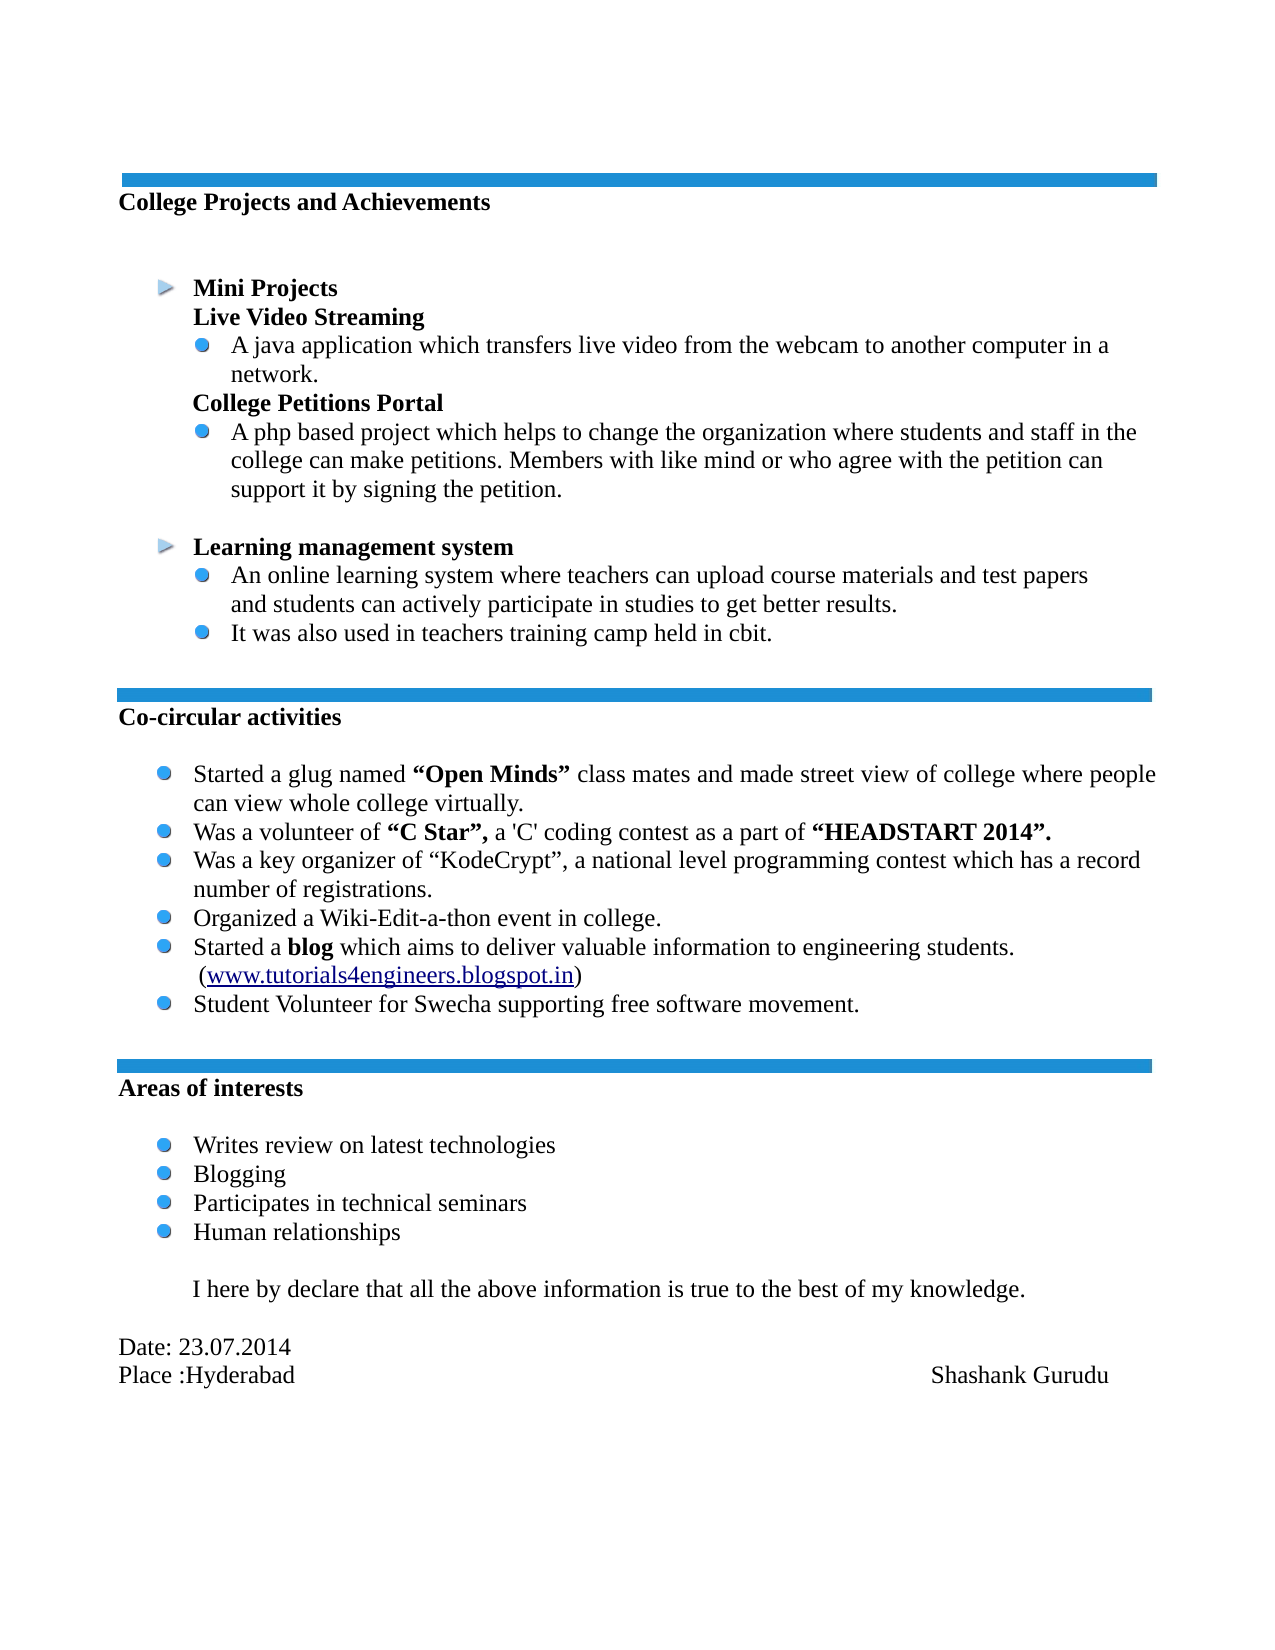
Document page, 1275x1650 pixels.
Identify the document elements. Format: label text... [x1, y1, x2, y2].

list Mini Projects [156, 273, 1157, 302]
list Writes review on latest technologies [156, 1130, 1157, 1159]
picture [156, 536, 177, 556]
list A java application which transfers live video from the webcam to another computer in a [193, 331, 1157, 359]
picture [156, 852, 172, 868]
list Human relationships [156, 1217, 1157, 1245]
picture [194, 567, 210, 583]
picture [156, 1194, 172, 1210]
picture [156, 995, 172, 1011]
list An online learning system where teachers can upload course materials and test papers [193, 561, 1157, 589]
text (www.tutorials4engineers.blogspot.in) [118, 960, 1157, 989]
picture [117, 1059, 1156, 1073]
text Place :Hyderabad Shashank Gurudu [118, 1360, 1157, 1389]
text College Petitions Portal [118, 388, 1157, 417]
picture [156, 765, 172, 781]
list Was a volunteer of “C Star”, a 'C' coding contest as a part of “HEADSTART 2014”. [156, 817, 1157, 845]
picture [156, 938, 172, 954]
list Student Volunteer for Swecha supporting free software movement. [156, 989, 1157, 1018]
list It was also used in teachers training camp held in cbit. [193, 618, 1157, 647]
text Co-circular activities [118, 676, 1157, 730]
text Areas of interests [118, 1047, 1157, 1102]
list Participates in technical seminars [156, 1188, 1157, 1217]
list Started a glug named “Open Minds” class mates and made street view of college where people can view whole college virtually. [156, 759, 1157, 817]
picture [156, 277, 177, 298]
list network. [193, 359, 1157, 388]
list A php based project which helps to change the organization where students and staff in the [193, 417, 1157, 446]
picture [156, 1223, 172, 1239]
text College Projects and Achievements [118, 147, 1157, 216]
list Learning management system [156, 532, 1157, 561]
picture [156, 1165, 172, 1181]
picture [194, 624, 210, 640]
list Started a blog which aims to deliver valuable information to engineering students. [156, 932, 1157, 960]
list Blogging [156, 1159, 1157, 1188]
list support it by signing the petition. [193, 474, 1157, 503]
list and students can actively participate in studies to get better results. [193, 589, 1157, 618]
picture [117, 688, 1156, 702]
picture [194, 423, 210, 439]
picture [122, 173, 1161, 187]
picture [194, 337, 210, 353]
list Live Video Streaming [156, 302, 1157, 331]
list number of registrations. [156, 874, 1157, 903]
picture [156, 823, 172, 839]
picture [156, 909, 172, 925]
list college can make petitions. Members with like mind or who agree with the petition can [193, 446, 1157, 474]
text Date: 23.07.2014 [118, 1332, 1157, 1360]
list Organized a Wiki-Edit-a-thon event in college. [156, 903, 1157, 932]
list Was a key organizer of “KodeCrypt”, a national level programming contest which has a record [156, 845, 1157, 874]
text I here by declare that all the above information is true to the best of my knowledge. [118, 1274, 1157, 1303]
picture [156, 1137, 172, 1153]
